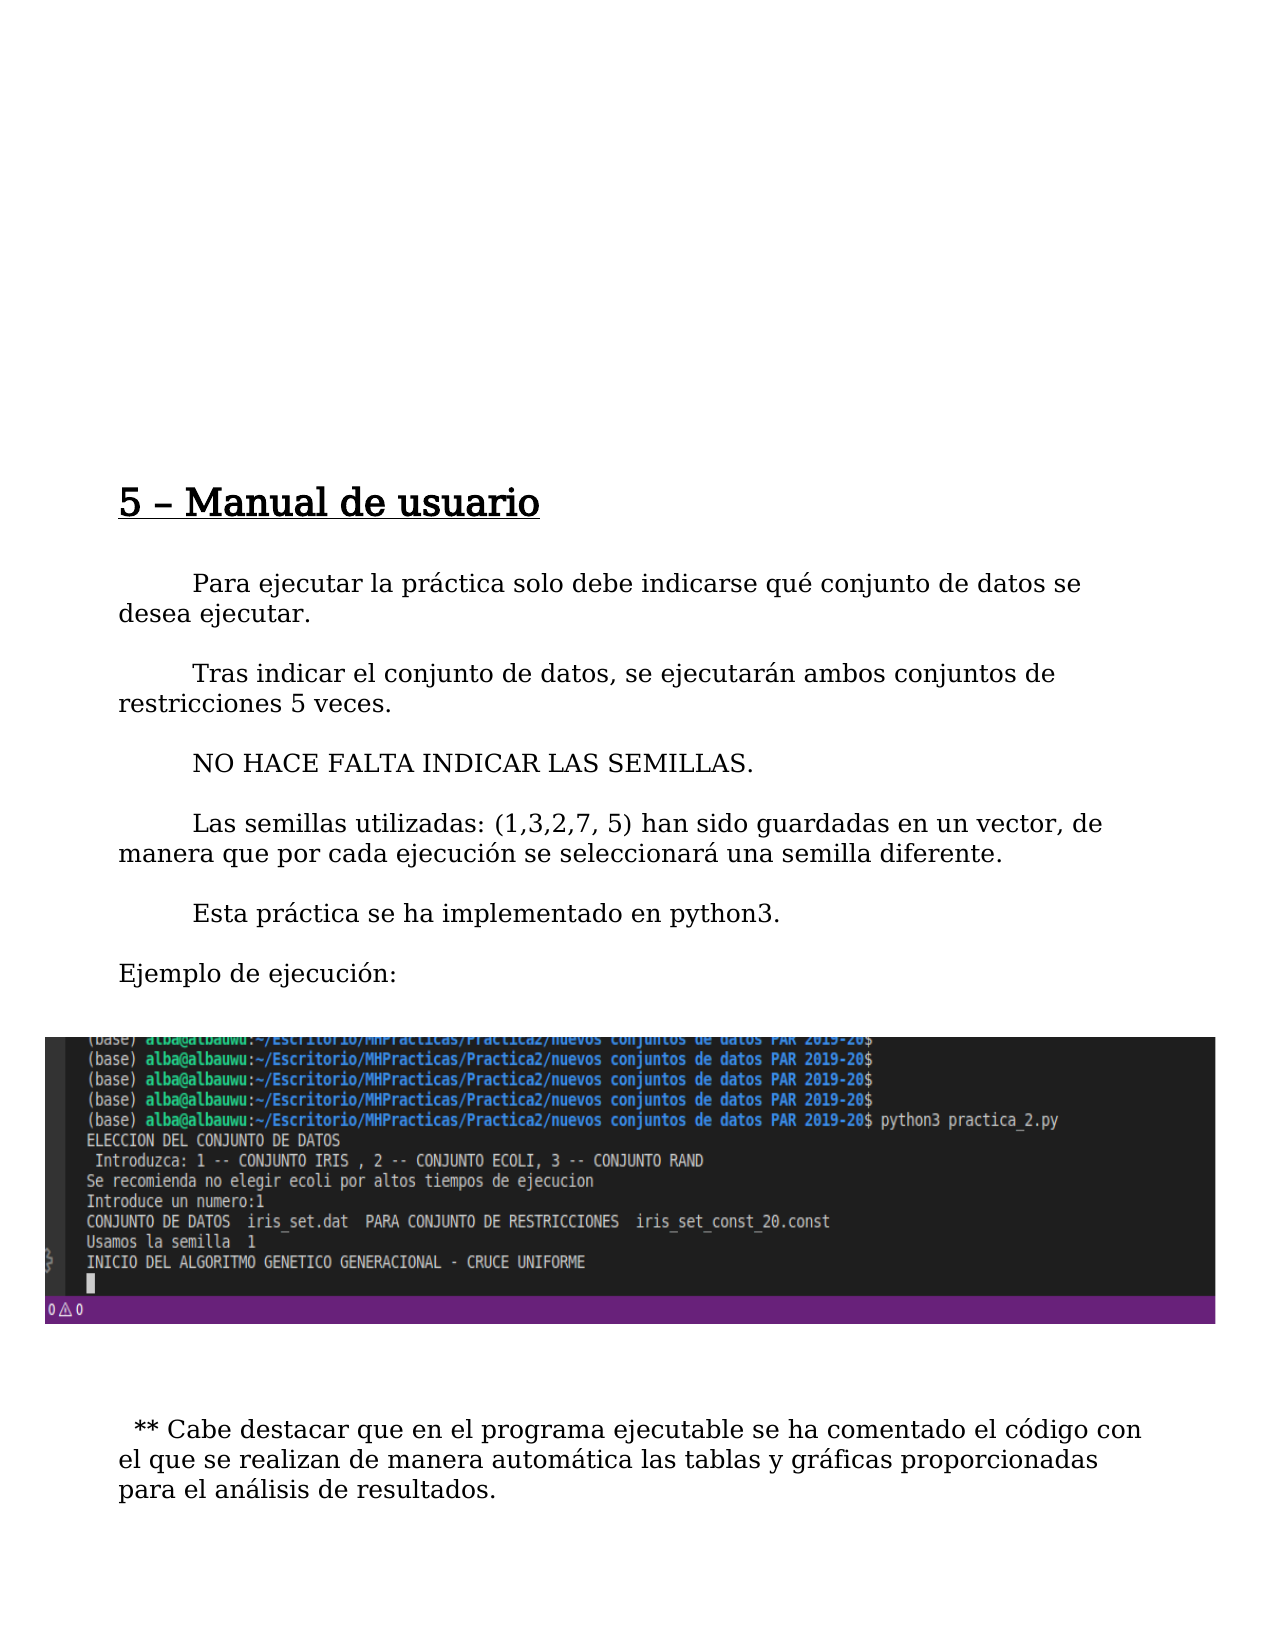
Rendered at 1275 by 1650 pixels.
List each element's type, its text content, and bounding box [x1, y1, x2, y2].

text 5 – Manual de usuario [118, 478, 1157, 523]
text Ejemplo de ejecución: [118, 958, 1157, 988]
text Esta práctica se ha implementado en python3. [118, 898, 1157, 928]
text Las semillas utilizadas: (1,3,2,7, 5) han sido guardadas en un vector, de manera que por cada ejecución se seleccionará una semilla diferente. [118, 808, 1157, 868]
text Tras indicar el conjunto de datos, se ejecutarán ambos conjuntos de restricciones 5 veces. [118, 658, 1157, 718]
text ** Cabe destacar que en el programa ejecutable se ha comentado el código con el que se realizan de manera automática las tablas y gráficas proporcionadas para el análisis de resultados. [118, 1413, 1157, 1503]
text Para ejecutar la práctica solo debe indicarse qué conjunto de datos se desea ejecutar. [118, 568, 1157, 628]
text NO HACE FALTA INDICAR LAS SEMILLAS. [118, 748, 1157, 778]
